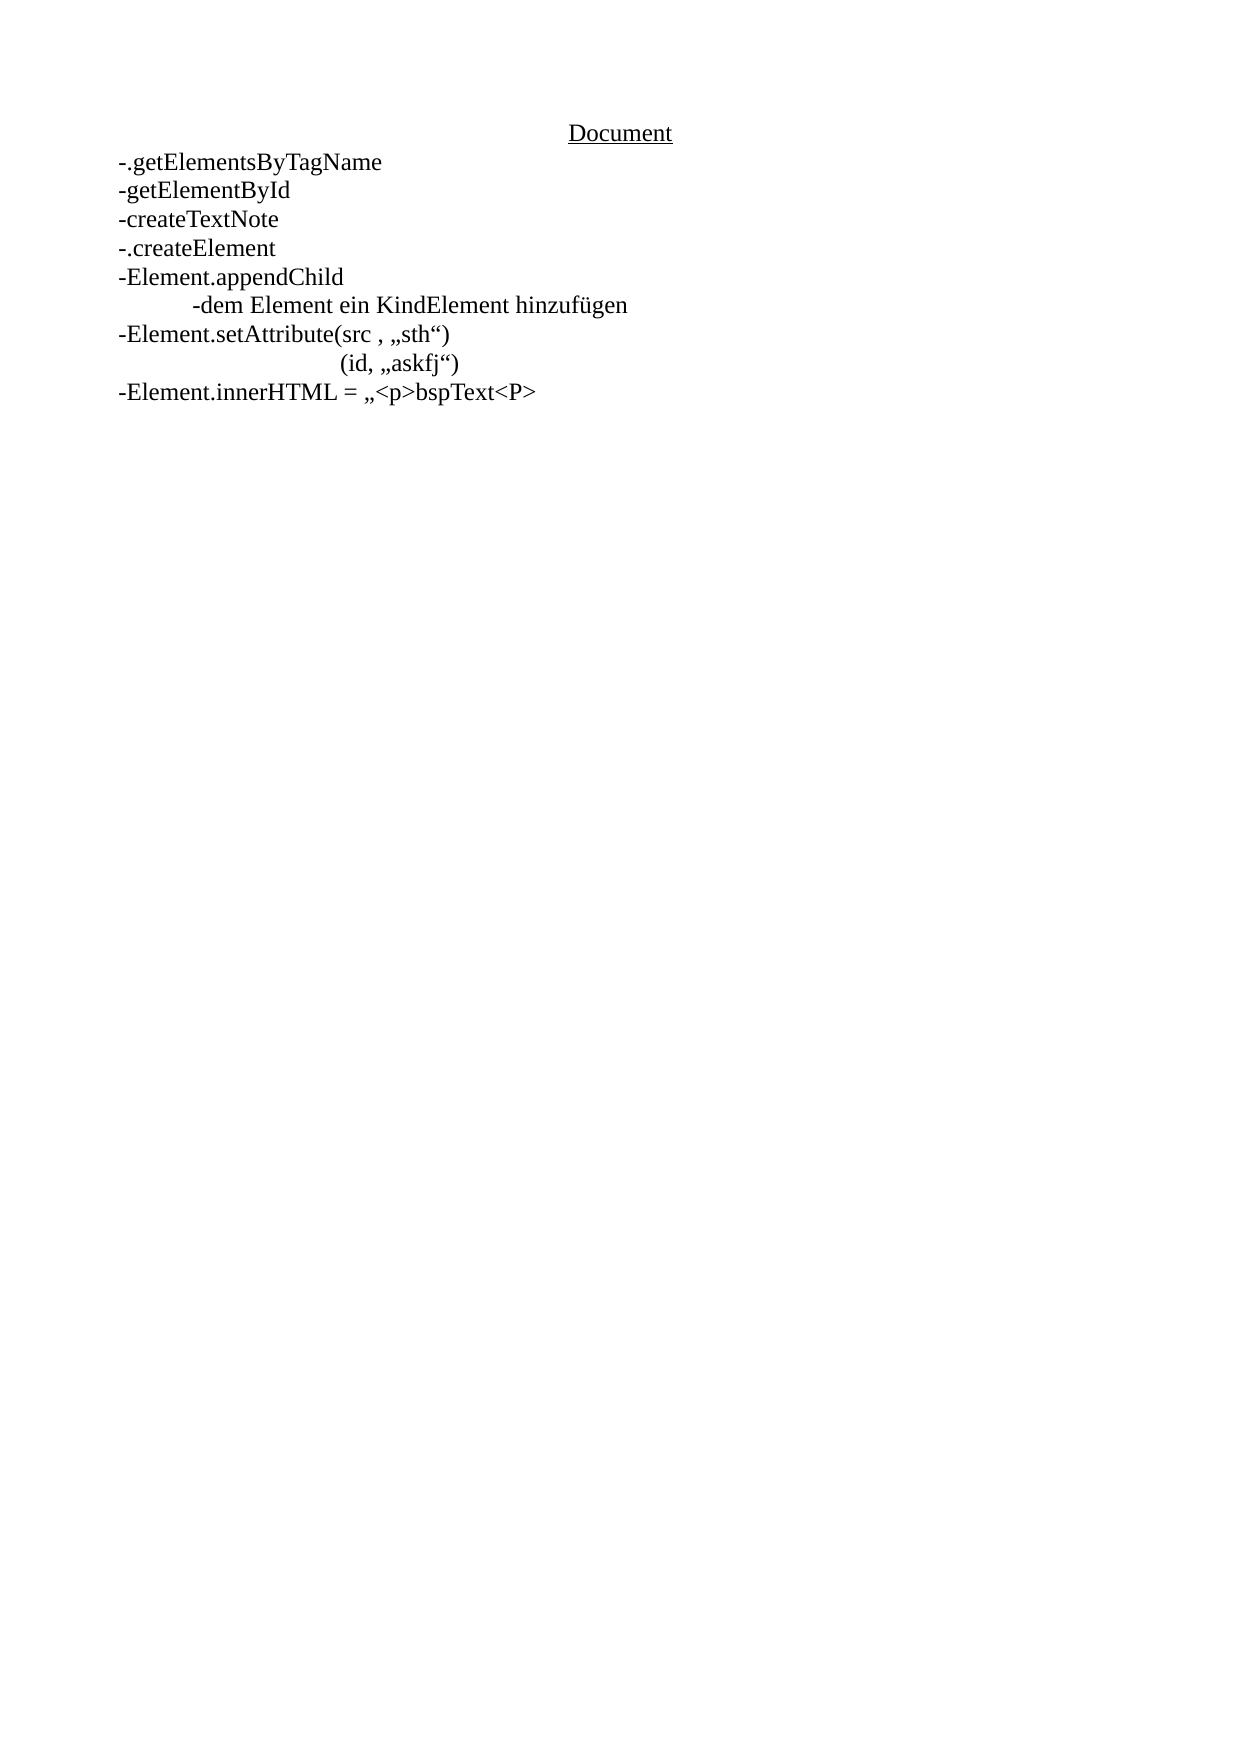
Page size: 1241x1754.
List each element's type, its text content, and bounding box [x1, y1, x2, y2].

text -Element.setAttribute(src , „sth“) [118, 319, 1122, 348]
text -.createElement [118, 233, 1122, 262]
text -dem Element ein KindElement hinzufügen [118, 291, 1122, 319]
text (id, „askfj“) [118, 348, 1122, 377]
text -getElementById [118, 176, 1122, 204]
text -.getElementsByTagName [118, 147, 1122, 176]
text Document [118, 118, 1122, 147]
text -Element.innerHTML = „<p>bspText<P> [118, 377, 1122, 406]
text -createTextNote [118, 204, 1122, 233]
text -Element.appendChild [118, 262, 1122, 291]
